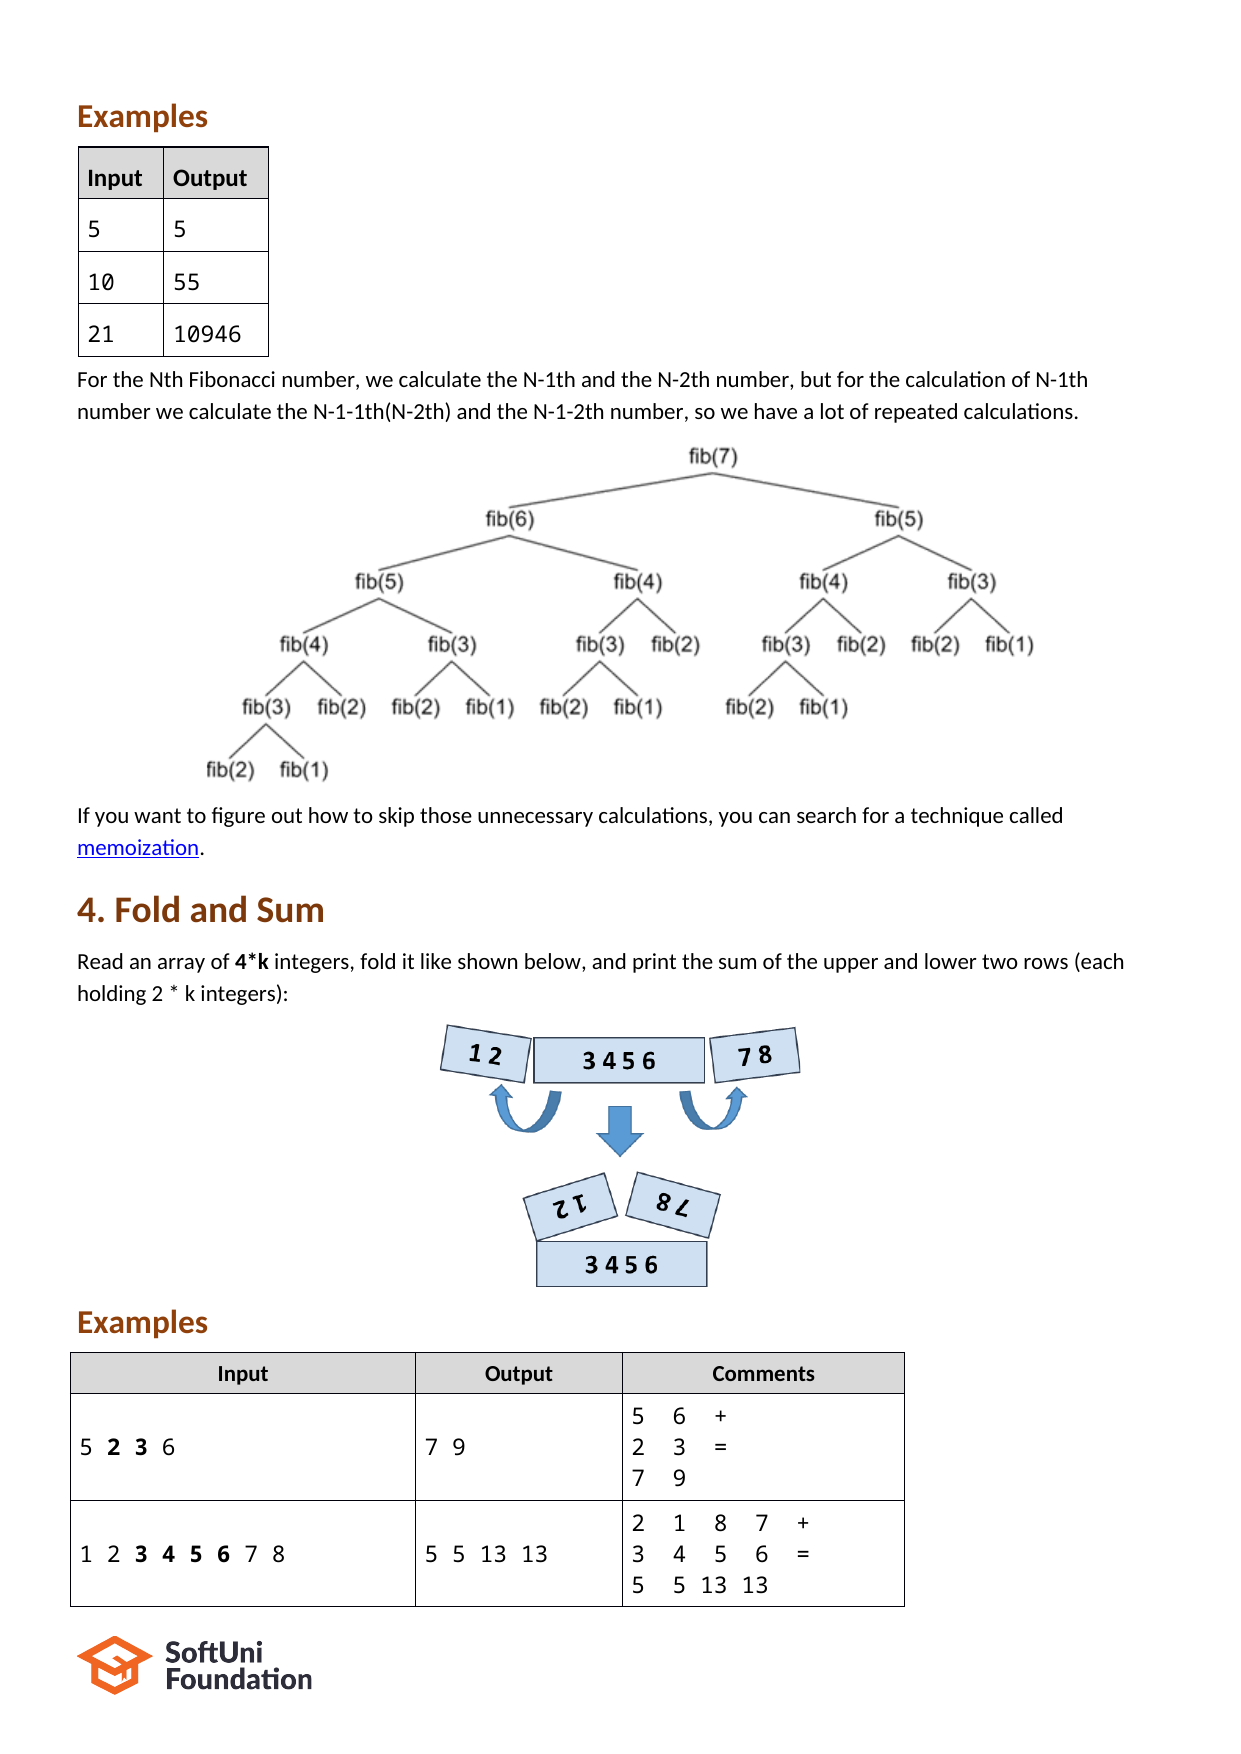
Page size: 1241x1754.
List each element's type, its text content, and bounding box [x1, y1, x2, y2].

table_header Input [71, 1353, 415, 1393]
table_header Input [79, 148, 163, 198]
table_cell 10 [79, 252, 163, 303]
picture [439, 1023, 801, 1297]
text If you want to figure out how to skip those unnecessary calculations, you can search for a technique called memoization. [77, 801, 1163, 861]
picture [76, 1636, 312, 1695]
subtitle Examples [77, 95, 1163, 136]
table_header Comments [623, 1353, 904, 1393]
table_cell 1 2 3 4 5 6 7 8 [71, 1501, 415, 1606]
text For the Nth Fibonacci number, we calculate the N-1th and the N-2th number, but for the calculation of N-1th number we calculate the N-1-1th(N-2th) and the N-1-2th number, so we have a lot of repeated calculations. [77, 365, 1163, 425]
table_cell 5 2 3 6 [71, 1394, 415, 1499]
table_header Output [416, 1353, 622, 1393]
table_cell 55 [164, 252, 268, 303]
table_cell 5 [79, 199, 163, 251]
table_cell 5 5 13 13 [416, 1501, 622, 1606]
text Read an array of 4*k integers, fold it like shown below, and print the sum of the upper and lower two rows (each holding 2 * k integers): [77, 947, 1163, 1007]
picture [206, 441, 1034, 784]
table_cell 5 6 + 2 3 = 7 9 [623, 1394, 904, 1499]
subtitle Fold and Sum [77, 886, 1163, 932]
subtitle Examples [77, 1301, 1163, 1342]
table_cell 7 9 [416, 1394, 622, 1499]
table_cell 10946 [164, 304, 268, 356]
table_cell 5 [164, 199, 268, 251]
table_header Output [164, 148, 268, 198]
table_cell 21 [79, 304, 163, 356]
table_cell 2 1 8 7 + 3 4 5 6 = 5 5 13 13 [623, 1501, 904, 1606]
